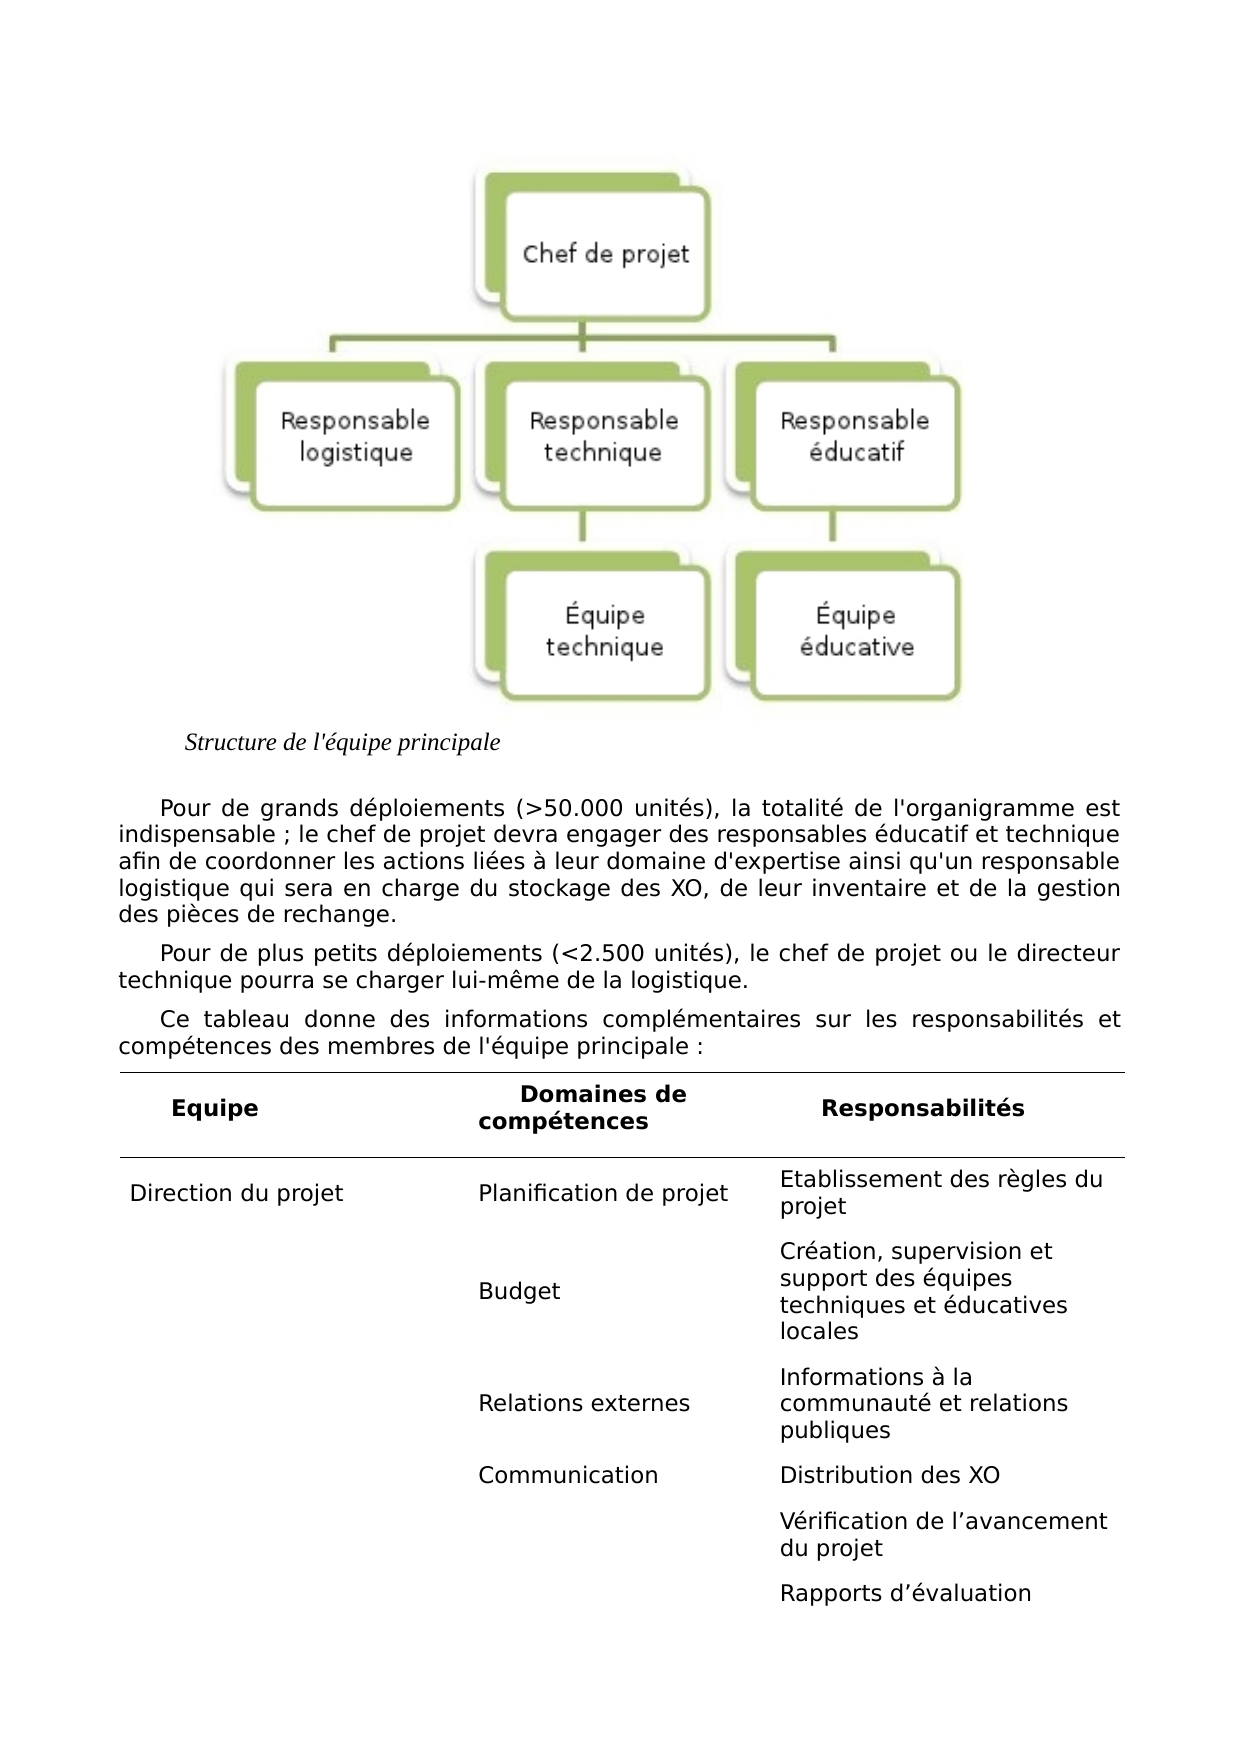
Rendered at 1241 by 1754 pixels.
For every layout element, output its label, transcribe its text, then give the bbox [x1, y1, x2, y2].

table_cell Direction du projet [120, 1158, 469, 1229]
picture [184, 130, 1056, 727]
text Pour de grands déploiements (>50.000 unités), la totalité de l'organigramme est indispensable ; le chef de projet devra engager des responsables éducatif et technique afin de coordonner les actions liées à leur domaine d'expertise ainsi qu'un responsable logistique qui sera en charge du stockage des XO, de leur inventaire et de la gestion des pièces de rechange. [118, 795, 1122, 928]
table_cell Rapports d’évaluation [770, 1571, 1124, 1616]
table_cell Budget [469, 1229, 770, 1354]
table_cell [469, 1571, 770, 1616]
table_header Domaines de compétences [469, 1073, 770, 1157]
text Pour de plus petits déploiements (<2.500 unités), le chef de projet ou le directeur technique pourra se charger lui-même de la logistique. [118, 941, 1122, 994]
text Structure de l'équipe principale [184, 727, 1056, 756]
table_cell Vérification de l’avancement du projet [770, 1499, 1124, 1571]
table_cell Communication [469, 1453, 770, 1499]
table_header Responsabilités [770, 1073, 1124, 1157]
table_cell Etablissement des règles du projet [770, 1158, 1124, 1229]
table_cell [469, 1499, 770, 1571]
table_cell Création, supervision et support des équipes techniques et éducatives locales [770, 1229, 1124, 1354]
table_cell Informations à la communauté et relations publiques [770, 1355, 1124, 1453]
table_cell Distribution des XO [770, 1453, 1124, 1499]
table_cell [120, 1499, 469, 1571]
table_cell Relations externes [469, 1355, 770, 1453]
table_cell [120, 1355, 469, 1453]
table_cell [120, 1571, 469, 1616]
table_cell Planification de projet [469, 1158, 770, 1229]
table_header Equipe [120, 1073, 469, 1157]
table_cell [120, 1453, 469, 1499]
table_cell [120, 1229, 469, 1354]
text Ce tableau donne des informations complémentaires sur les responsabilités et compétences des membres de l'équipe principale : [118, 1006, 1122, 1060]
